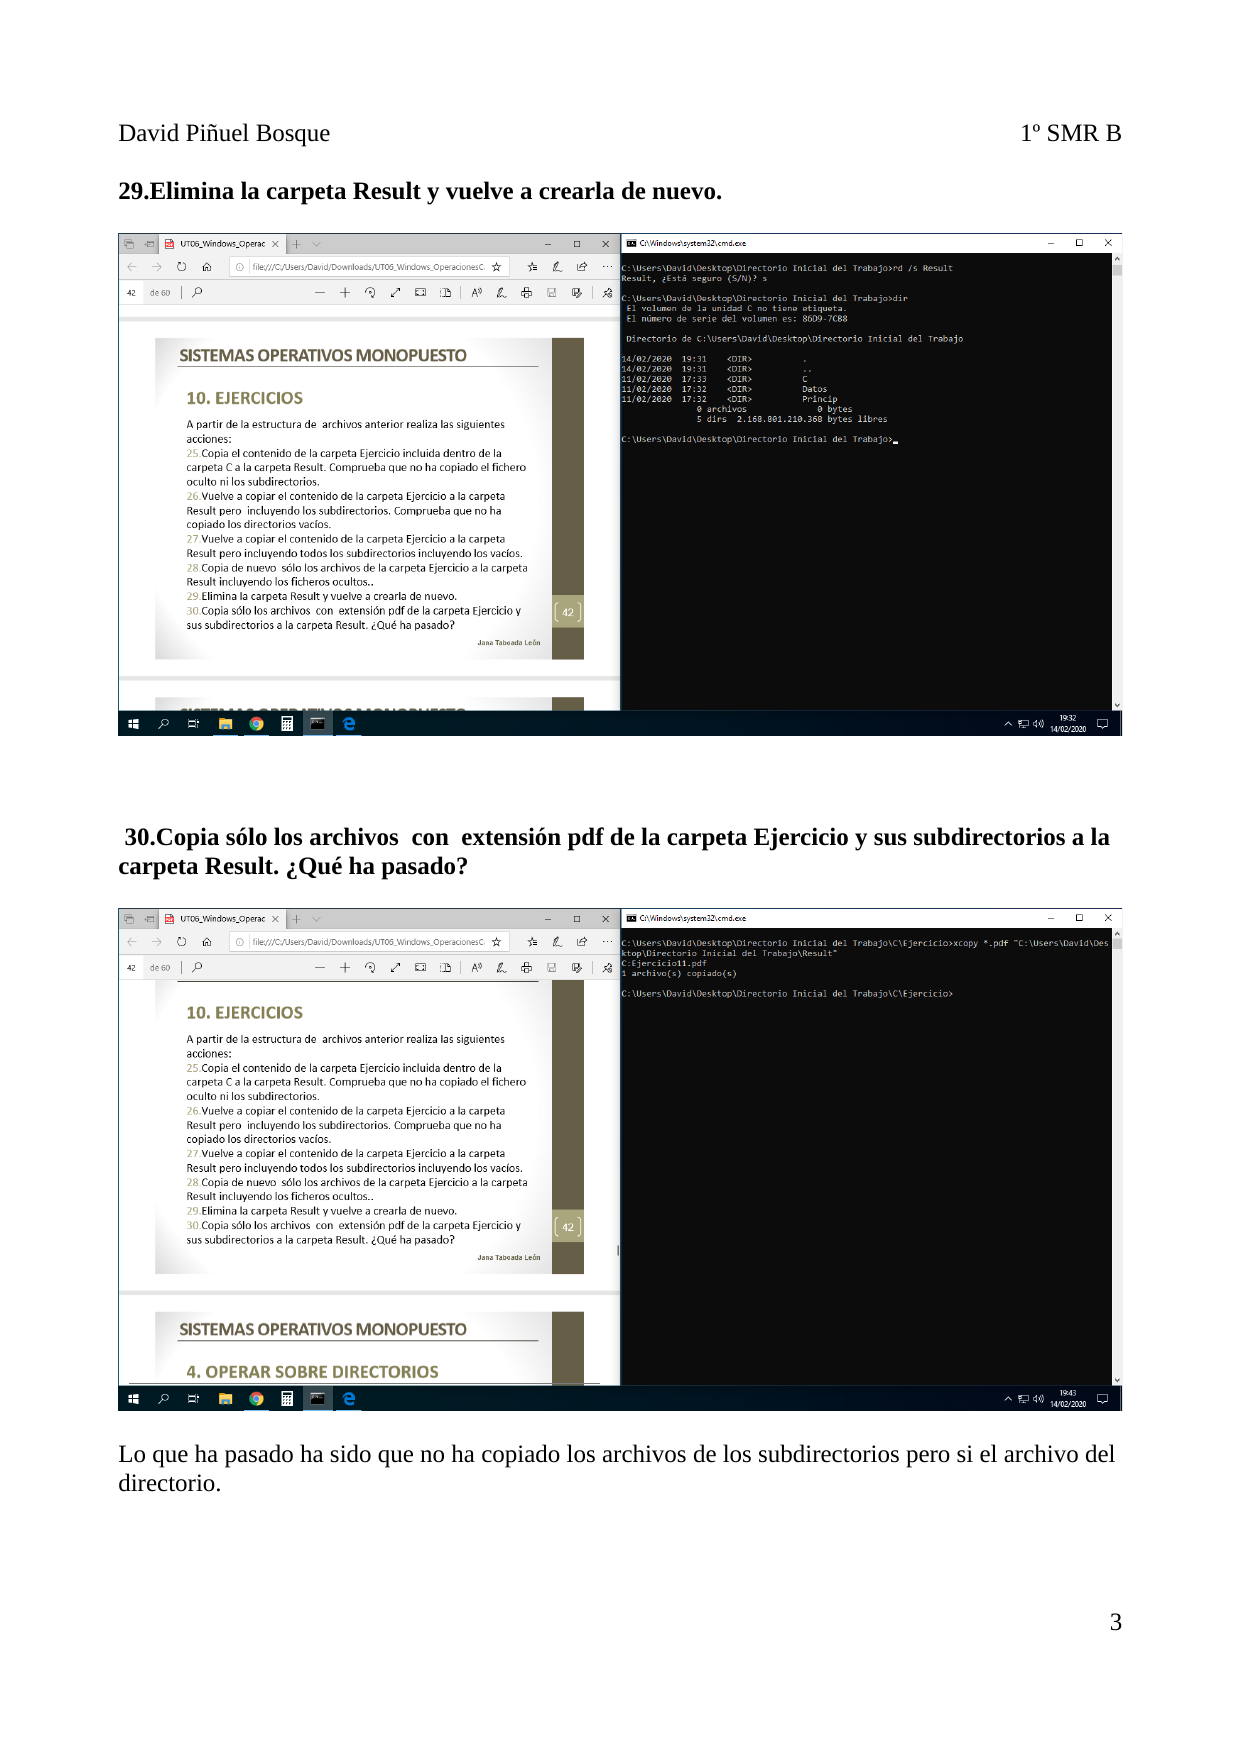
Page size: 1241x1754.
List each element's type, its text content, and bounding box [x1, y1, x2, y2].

picture [118, 908, 1123, 1411]
picture [118, 233, 1123, 736]
text 29.Elimina la carpeta Result y vuelve a crearla de nuevo. [118, 176, 1122, 205]
text 30.Copia sólo los archivos con extensión pdf de la carpeta Ejercicio y sus subdirectorios a la carpeta Result. ¿Qué ha pasado? [118, 822, 1122, 879]
text Lo que ha pasado ha sido que no ha copiado los archivos de los subdirectorios pero si el archivo del directorio. [118, 1439, 1122, 1497]
